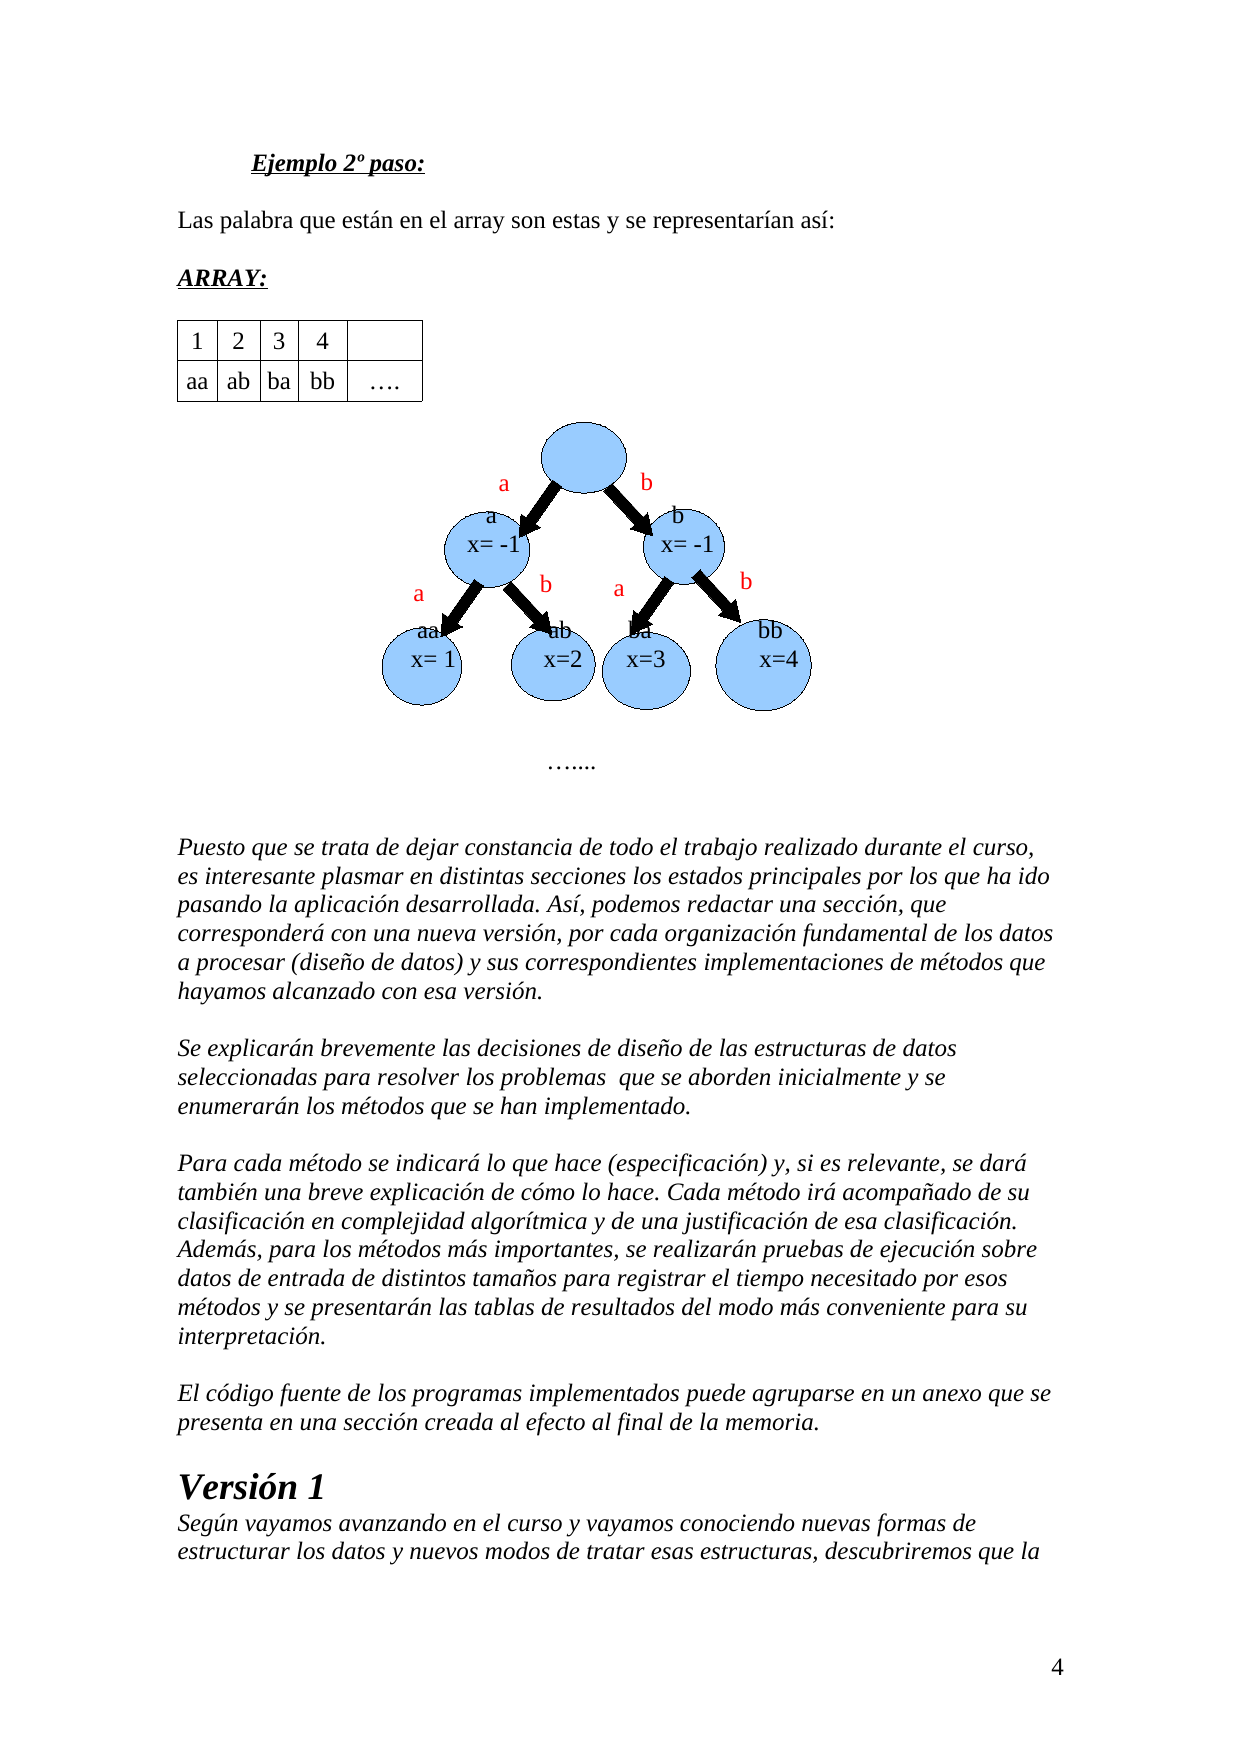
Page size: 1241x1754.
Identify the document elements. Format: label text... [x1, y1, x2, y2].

text Además, para los métodos más importantes, se realizarán pruebas de ejecución sobre datos de entrada de distintos tamaños para registrar el tiempo necesitado por esos métodos y se presentarán las tablas de resultados del modo más conveniente para su interpretación. [177, 1234, 1063, 1349]
table_cell ab [218, 361, 260, 401]
text Puesto que se trata de dejar constancia de todo el trabajo realizado durante el curso, es interesante plasmar en distintas secciones los estados principales por los que ha ido pasando la aplicación desarrollada. Así, podemos redactar una sección, que corresponderá con una nueva versión, por cada organización fundamental de los datos a procesar (diseño de datos) y sus correspondientes implementaciones de métodos que hayamos alcanzado con esa versión. [177, 832, 1063, 1004]
table_header [348, 321, 422, 360]
table_header 3 [261, 321, 298, 360]
table_cell …. [348, 361, 422, 401]
text El código fuente de los programas implementados puede agruparse en un anexo que se presenta en una sección creada al efecto al final de la memoria. [177, 1378, 1063, 1436]
table_cell bb [299, 361, 347, 401]
table_cell aa [178, 361, 217, 401]
text ARRAY: [177, 263, 1063, 291]
table_header 4 [299, 321, 347, 360]
text Las palabra que están en el array son estas y se representarían así: [177, 205, 1063, 234]
table_header 2 [218, 321, 260, 360]
text Versión 1 [177, 1464, 1063, 1508]
text Según vayamos avanzando en el curso y vayamos conociendo nuevas formas de estructurar los datos y nuevos modos de tratar esas estructuras, descubriremos que la [177, 1508, 1063, 1565]
text Se explicarán brevemente las decisiones de diseño de las estructuras de datos seleccionadas para resolver los problemas que se aborden inicialmente y se enumerarán los métodos que se han implementado. [177, 1033, 1063, 1119]
text ….... [177, 746, 1063, 774]
table_cell ba [261, 361, 298, 401]
text Para cada método se indicará lo que hace (especificación) y, si es relevante, se dará también una breve explicación de cómo lo hace. Cada método irá acompañado de su clasificación en complejidad algorítmica y de una justificación de esa clasificación. [177, 1148, 1063, 1234]
table_header 1 [178, 321, 217, 360]
text Ejemplo 2º paso: [177, 148, 1063, 176]
